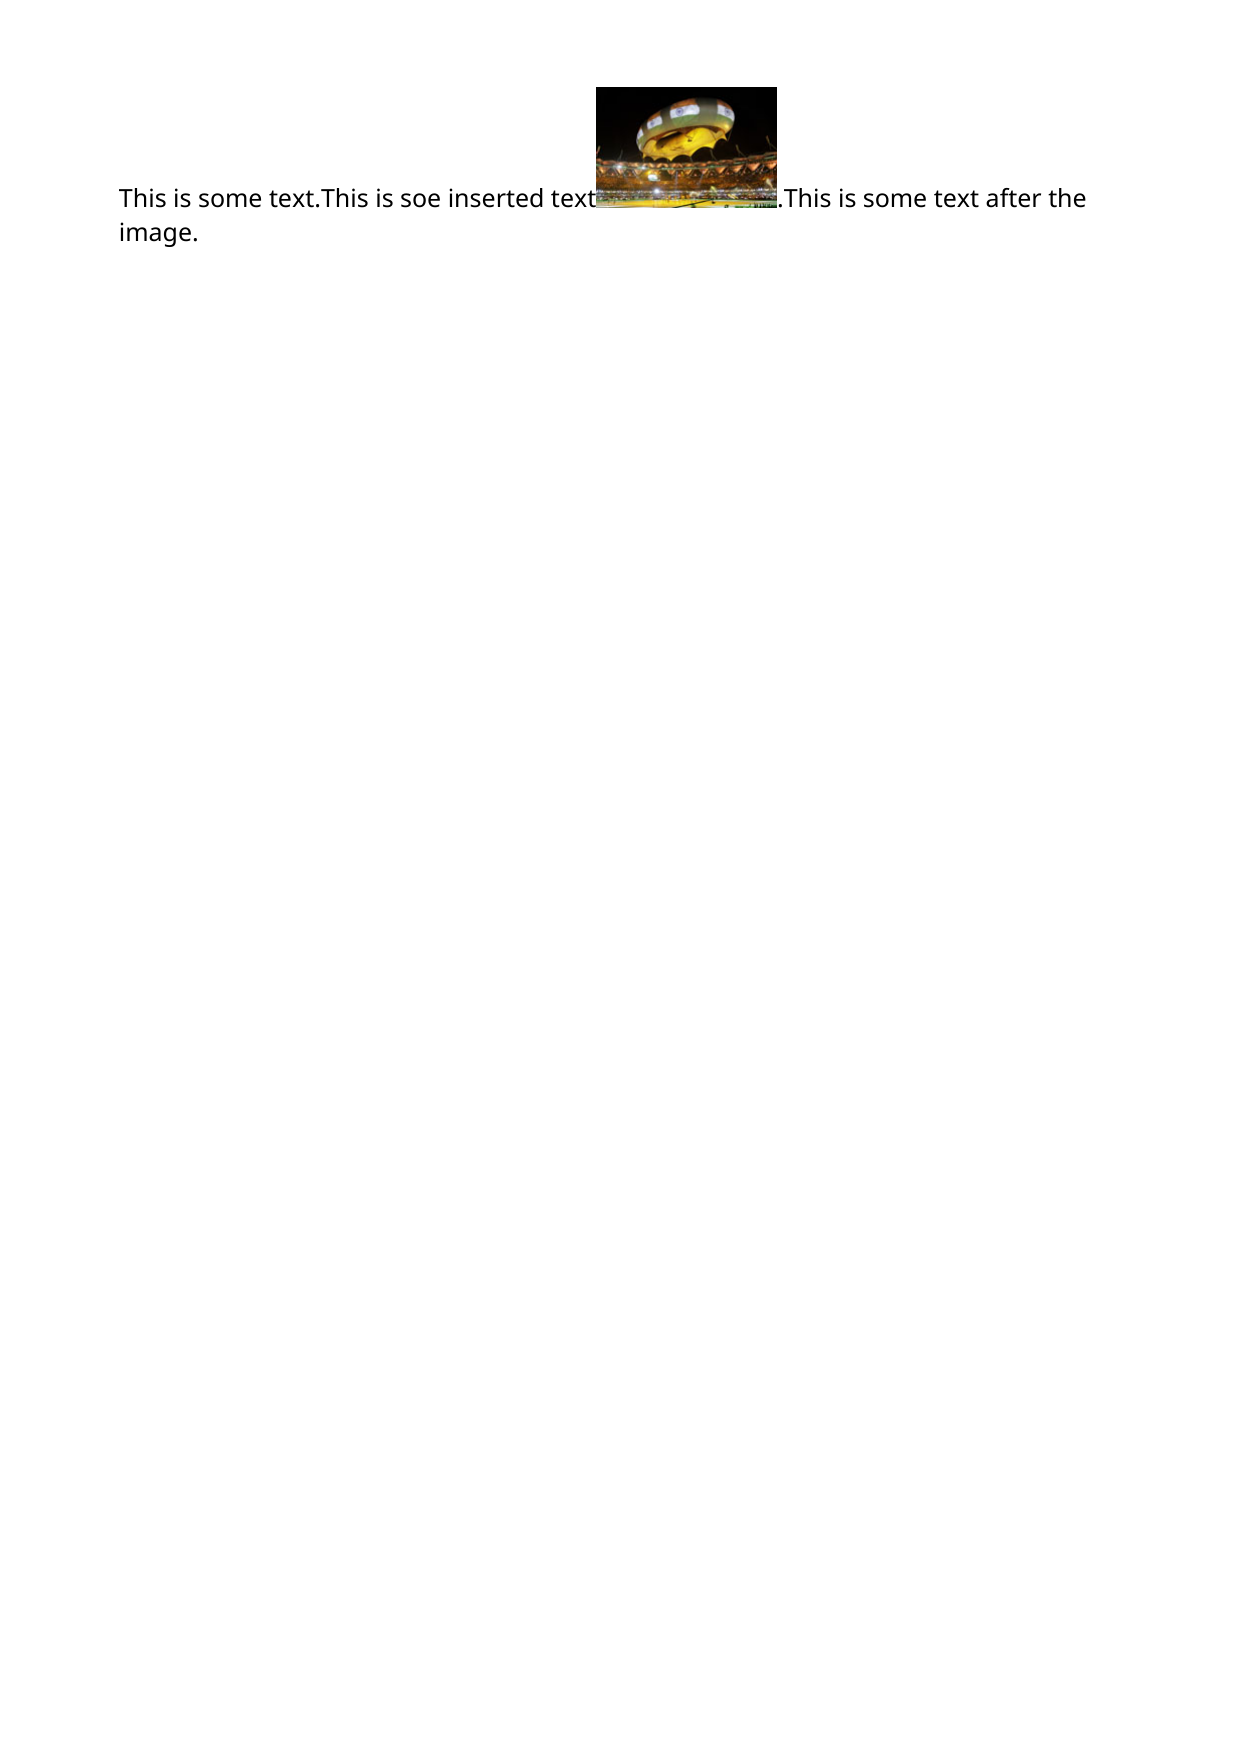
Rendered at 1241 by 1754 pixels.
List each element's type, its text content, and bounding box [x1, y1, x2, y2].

picture [596, 87, 777, 208]
text This is some text.This is soe inserted text.This is some text after the image. [119, 87, 1121, 249]
